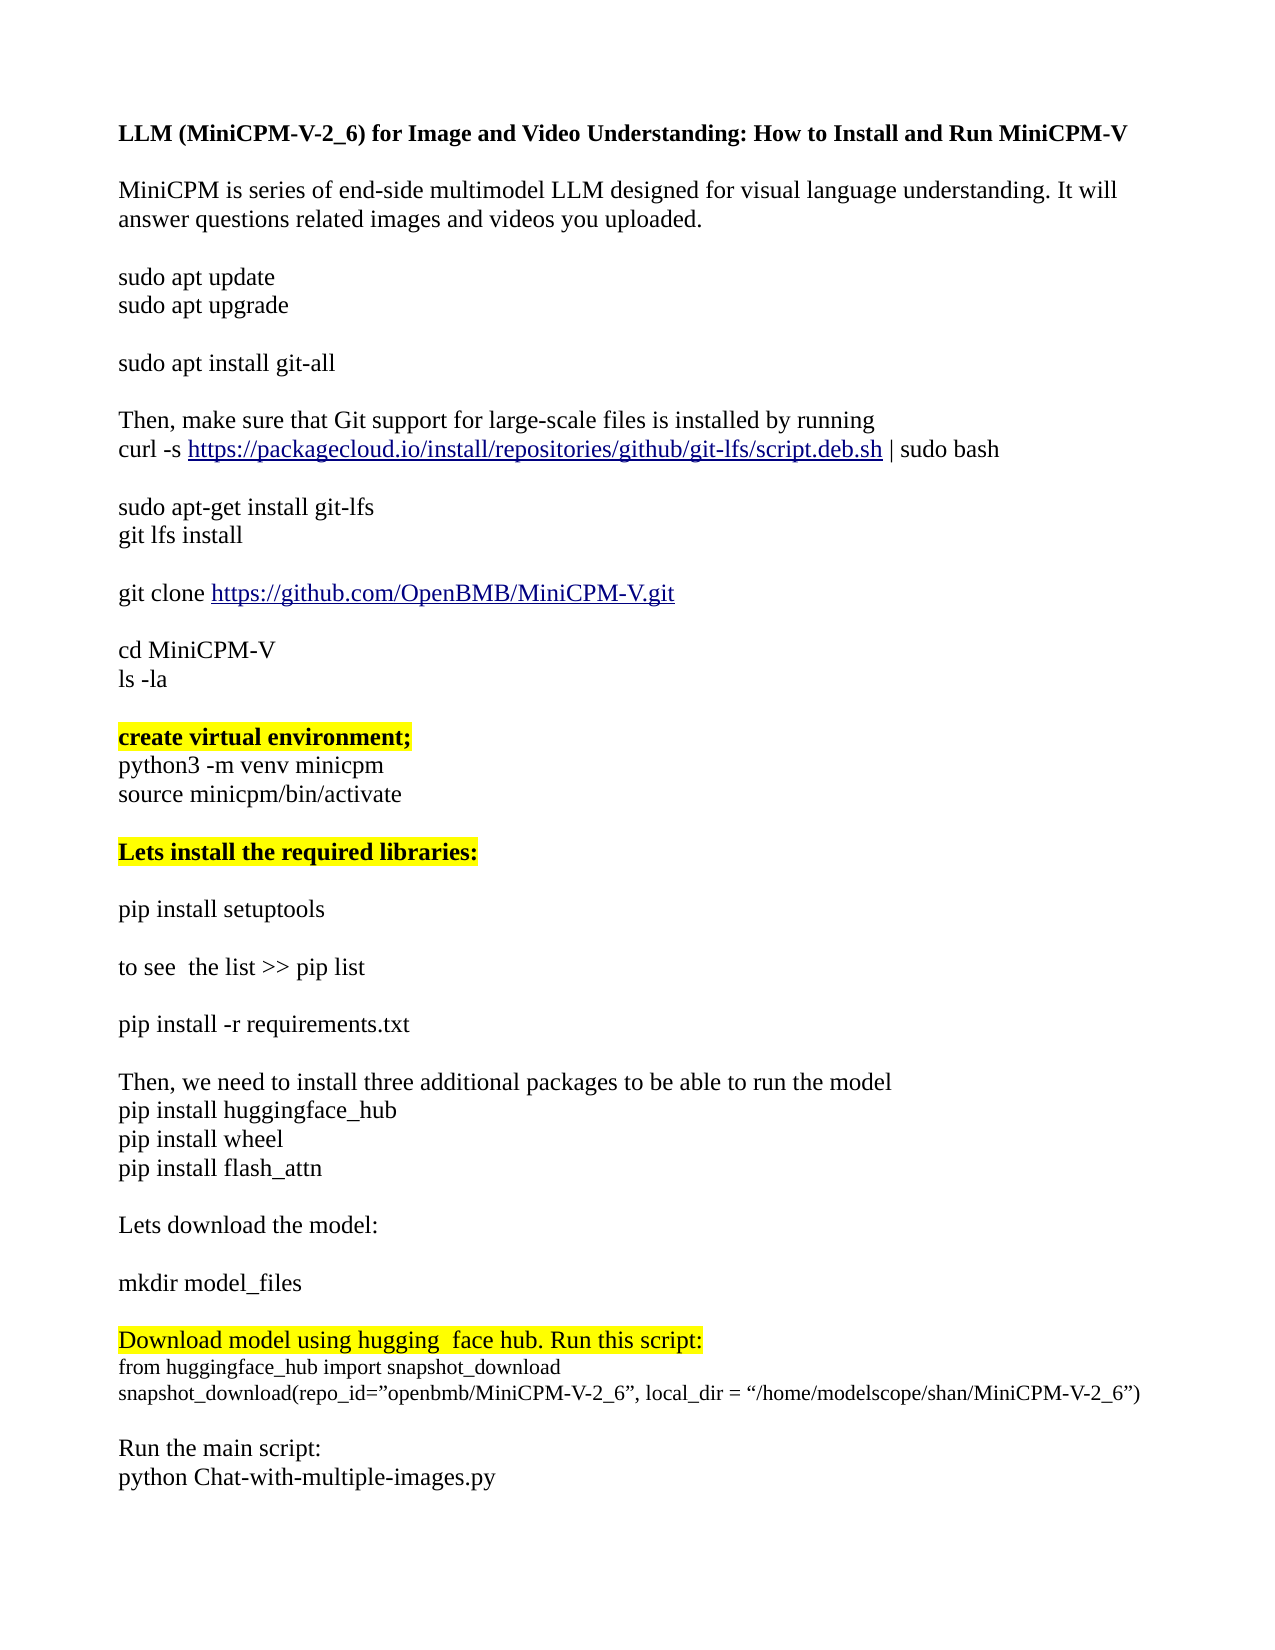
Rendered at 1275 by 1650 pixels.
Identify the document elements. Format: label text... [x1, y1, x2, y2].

text git lfs install [118, 521, 1157, 549]
text Run the main script: [118, 1433, 1157, 1462]
text pip install wheel [118, 1124, 1157, 1153]
text pip install -r requirements.txt [118, 1009, 1157, 1038]
text python3 -m venv minicpm [118, 751, 1157, 779]
text from huggingface_hub import snapshot_download [118, 1354, 1157, 1379]
text curl -s https://packagecloud.io/install/repositories/github/git-lfs/script.deb.sh | sudo bash [118, 434, 1157, 463]
text Lets download the model: [118, 1211, 1157, 1239]
text create virtual environment; [118, 722, 1157, 751]
text python Chat-with-multiple-images.py [118, 1462, 1157, 1491]
text Then, make sure that Git support for large-scale files is installed by running [118, 406, 1157, 434]
text mkdir model_files [118, 1268, 1157, 1297]
text sudo apt update [118, 262, 1157, 291]
text git clone https://github.com/OpenBMB/MiniCPM-V.git [118, 578, 1157, 607]
text to see the list >> pip list [118, 952, 1157, 981]
text source minicpm/bin/activate [118, 779, 1157, 808]
text pip install huggingface_hub [118, 1096, 1157, 1124]
text sudo apt-get install git-lfs [118, 492, 1157, 521]
text Download model using hugging face hub. Run this script: [118, 1326, 1157, 1354]
text pip install setuptools [118, 894, 1157, 923]
text Lets install the required libraries: [118, 837, 1157, 866]
text ls -la [118, 664, 1157, 693]
text sudo apt upgrade [118, 291, 1157, 319]
text snapshot_download(repo_id=”openbmb/MiniCPM-V-2_6”, local_dir = “/home/modelscope/shan/MiniCPM-V-2_6”) [118, 1379, 1157, 1405]
text Then, we need to install three additional packages to be able to run the model [118, 1067, 1157, 1096]
text sudo apt install git-all [118, 348, 1157, 377]
text pip install flash_attn [118, 1153, 1157, 1182]
text MiniCPM is series of end-side multimodel LLM designed for visual language understanding. It will answer questions related images and videos you uploaded. [118, 176, 1157, 233]
text cd MiniCPM-V [118, 636, 1157, 664]
text LLM (MiniCPM-V-2_6) for Image and Video Understanding: How to Install and Run MiniCPM-V [118, 118, 1157, 147]
